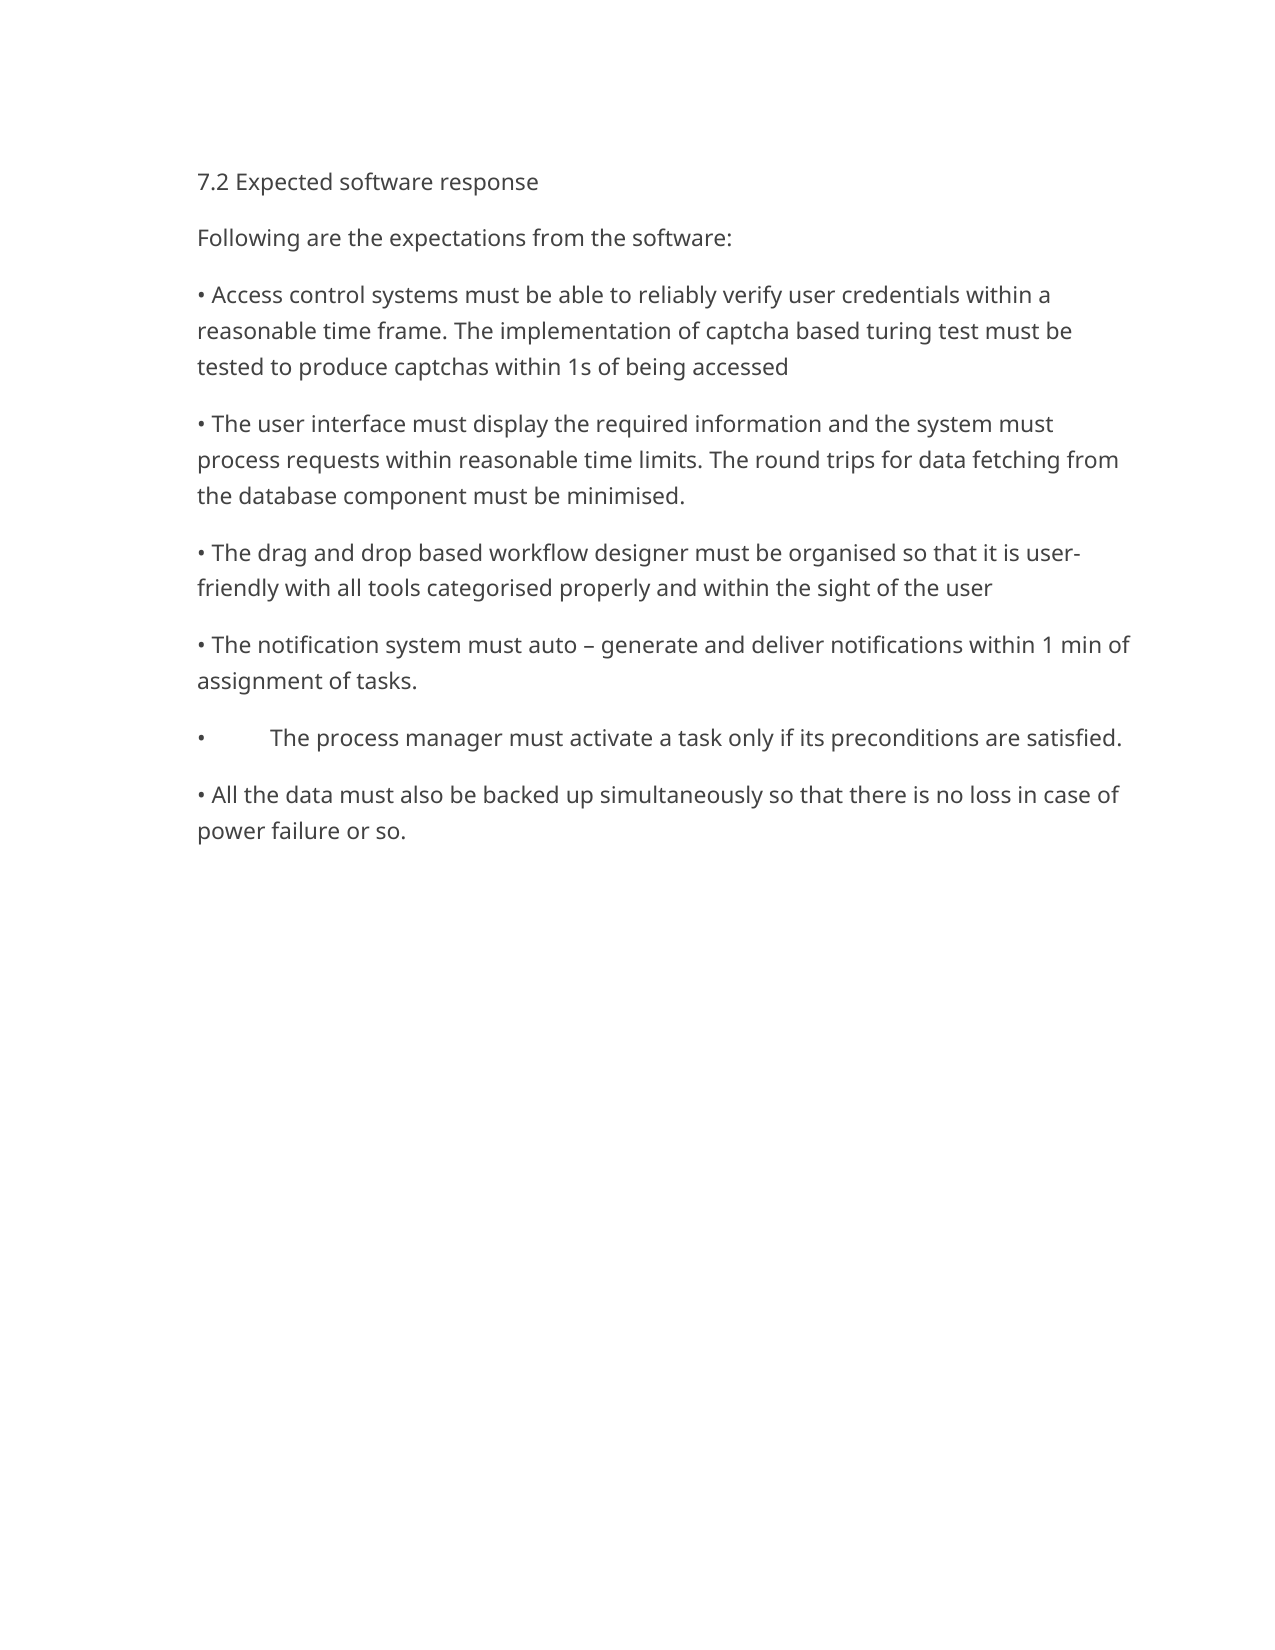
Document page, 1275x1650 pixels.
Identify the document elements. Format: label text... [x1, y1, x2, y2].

text • The notification system must auto – generate and deliver notifications within 1 min of assignment of tasks. [197, 629, 1131, 696]
text • All the data must also be backed up simultaneously so that there is no loss in case of power failure or so. [197, 779, 1131, 846]
text • The drag and drop based workflow designer must be organised so that it is user-friendly with all tools categorised properly and within the sight of the user [197, 536, 1131, 604]
text • Access control systems must be able to reliably verify user credentials within a reasonable time frame. The implementation of captcha based turing test must be tested to produce captchas within 1s of being accessed [197, 279, 1131, 382]
text • The process manager must activate a task only if its preconditions are satisfied. [197, 722, 1131, 753]
text 7.2 Expected software response [197, 166, 1131, 197]
text Following are the expectations from the software: [197, 222, 1131, 254]
text • The user interface must display the required information and the system must process requests within reasonable time limits. The round trips for data fetching from the database component must be minimised. [197, 408, 1131, 511]
